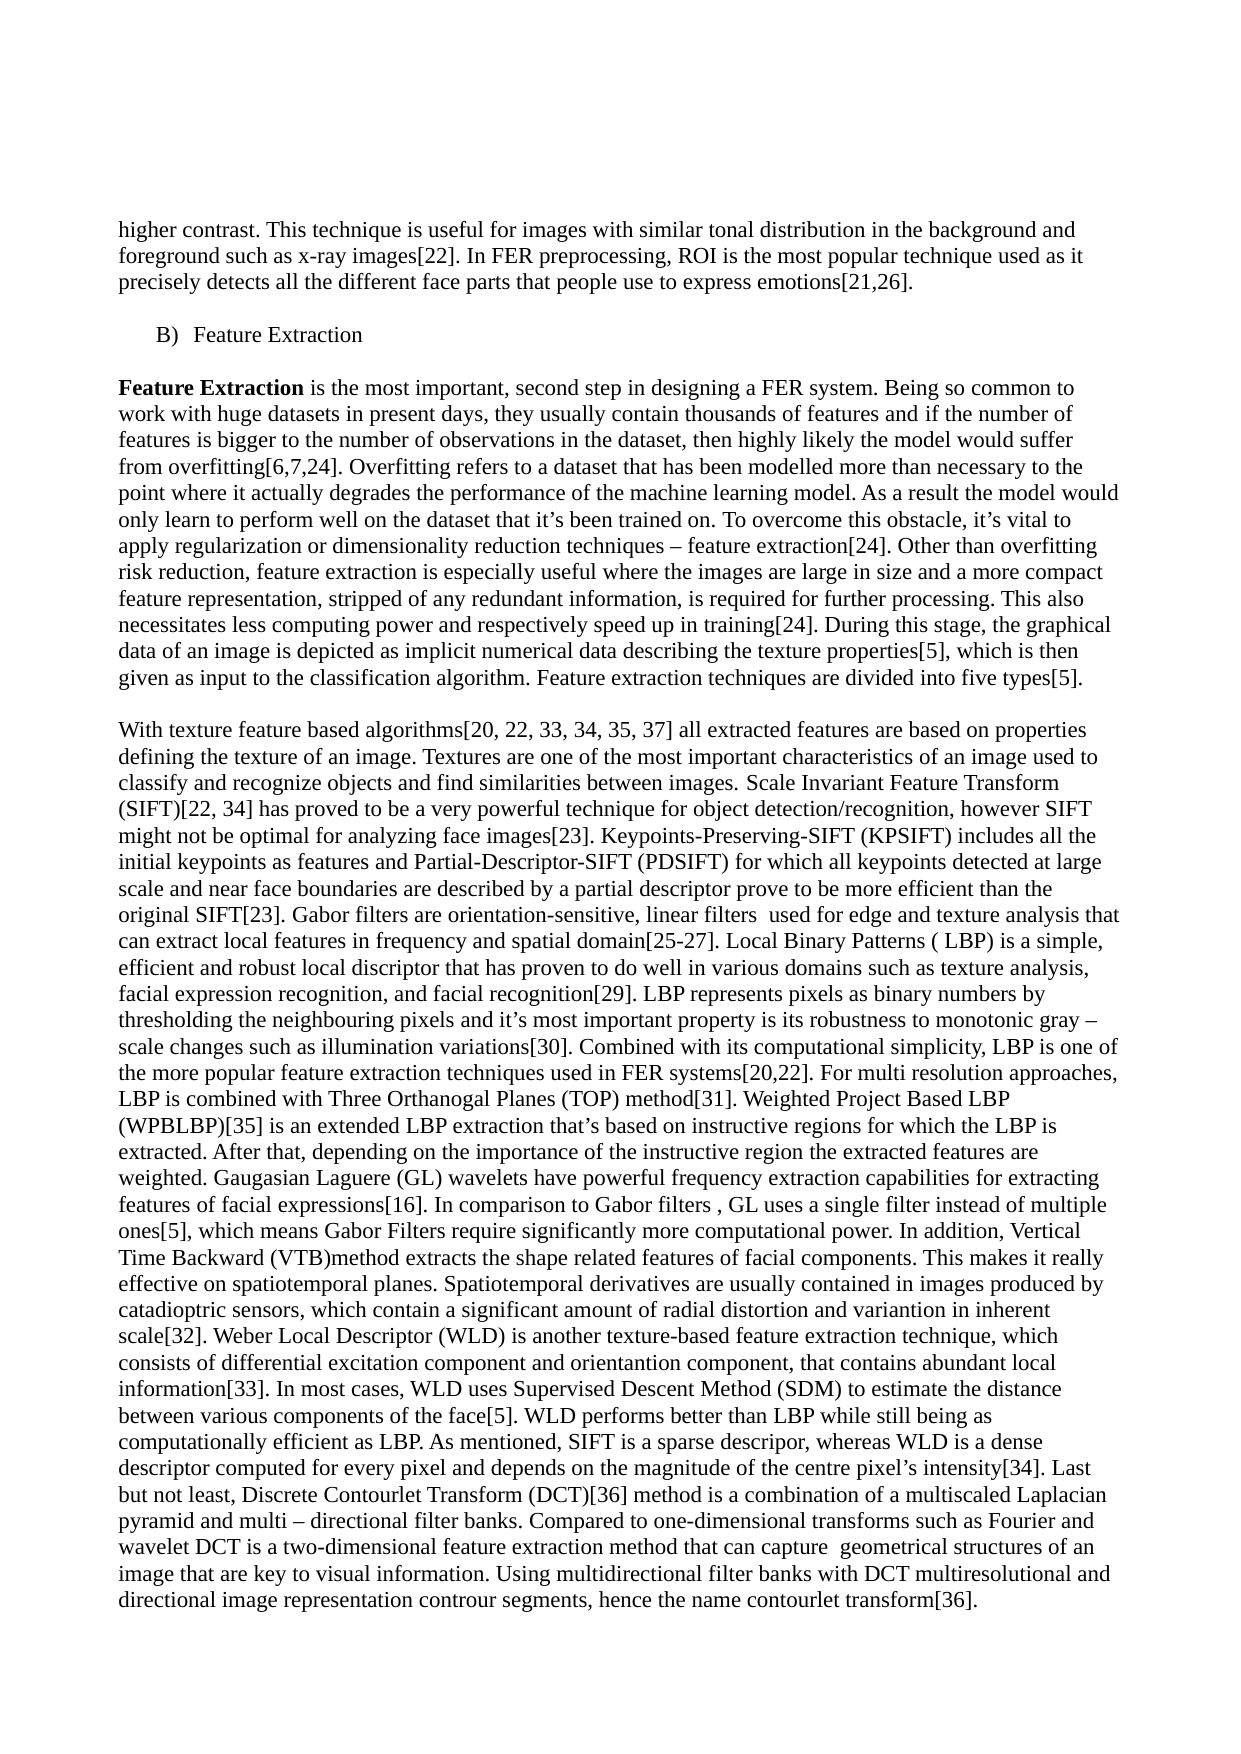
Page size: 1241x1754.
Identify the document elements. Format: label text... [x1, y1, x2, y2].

list Feature Extraction [156, 321, 1122, 347]
text higher contrast. This technique is useful for images with similar tonal distribution in the background and foreground such as x-ray images[22]. In FER preprocessing, ROI is the most popular technique used as it precisely detects all the different face parts that people use to express emotions[21,26]. [118, 216, 1122, 295]
text With texture feature based algorithms[20, 22, 33, 34, 35, 37] all extracted features are based on properties defining the texture of an image. Textures are one of the most important characteristics of an image used to classify and recognize objects and find similarities between images. Scale Invariant Feature Transform (SIFT)[22, 34] has proved to be a very powerful technique for object detection/recognition, however SIFT might not be optimal for analyzing face images[23]. Keypoints-Preserving-SIFT (KPSIFT) includes all the initial keypoints as features and Partial-Descriptor-SIFT (PDSIFT) for which all keypoints detected at large scale and near face boundaries are described by a partial descriptor prove to be more efficient than the original SIFT[23]. Gabor filters are orientation-sensitive, linear filters used for edge and texture analysis that can extract local features in frequency and spatial domain[25-27]. Local Binary Patterns ( LBP) is a simple, efficient and robust local discriptor that has proven to do well in various domains such as texture analysis, facial expression recognition, and facial recognition[29]. LBP represents pixels as binary numbers by thresholding the neighbouring pixels and it’s most important property is its robustness to monotonic gray – scale changes such as illumination variations[30]. Combined with its computational simplicity, LBP is one of the more popular feature extraction techniques used in FER systems[20,22]. For multi resolution approaches, LBP is combined with Three Orthanogal Planes (TOP) method[31]. Weighted Project Based LBP (WPBLBP)[35] is an extended LBP extraction that’s based on instructive regions for which the LBP is extracted. After that, depending on the importance of the instructive region the extracted features are weighted. Gaugasian Laguere (GL) wavelets have powerful frequency extraction capabilities for extracting features of facial expressions[16]. In comparison to Gabor filters , GL uses a single filter instead of multiple ones[5], which means Gabor Filters require significantly more computational power. In addition, Vertical Time Backward (VTB)method extracts the shape related features of facial components. This makes it really effective on spatiotemporal planes. Spatiotemporal derivatives are usually contained in images produced by catadioptric sensors, which contain a significant amount of radial distortion and variantion in inherent scale[32]. Weber Local Descriptor (WLD) is another texture-based feature extraction technique, which consists of differential excitation component and orientantion component, that contains abundant local information[33]. In most cases, WLD uses Supervised Descent Method (SDM) to estimate the distance between various components of the face[5]. WLD performs better than LBP while still being as computationally efficient as LBP. As mentioned, SIFT is a sparse descripor, whereas WLD is a dense descriptor computed for every pixel and depends on the magnitude of the centre pixel’s intensity[34]. Last but not least, Discrete Contourlet Transform (DCT)[36] method is a combination of a multiscaled Laplacian pyramid and multi – directional filter banks. Compared to one-dimensional transforms such as Fourier and wavelet DCT is a two-dimensional feature extraction method that can capture geometrical structures of an image that are key to visual information. Using multidirectional filter banks with DCT multiresolutional and directional image representation controur segments, hence the name contourlet transform[36]. [118, 716, 1122, 1612]
text Feature Extraction is the most important, second step in designing a FER system. Being so common to work with huge datasets in present days, they usually contain thousands of features and if the number of features is bigger to the number of observations in the dataset, then highly likely the model would suffer from overfitting[6,7,24]. Overfitting refers to a dataset that has been modelled more than necessary to the point where it actually degrades the performance of the machine learning model. As a result the model would only learn to perform well on the dataset that it’s been trained on. To overcome this obstacle, it’s vital to apply regularization or dimensionality reduction techniques – feature extraction[24]. Other than overfitting risk reduction, feature extraction is especially useful where the images are large in size and a more compact feature representation, stripped of any redundant information, is required for further processing. This also necessitates less computing power and respectively speed up in training[24]. During this stage, the graphical data of an image is depicted as implicit numerical data describing the texture properties[5], which is then given as input to the classification algorithm. Feature extraction techniques are divided into five types[5]. [118, 374, 1122, 690]
